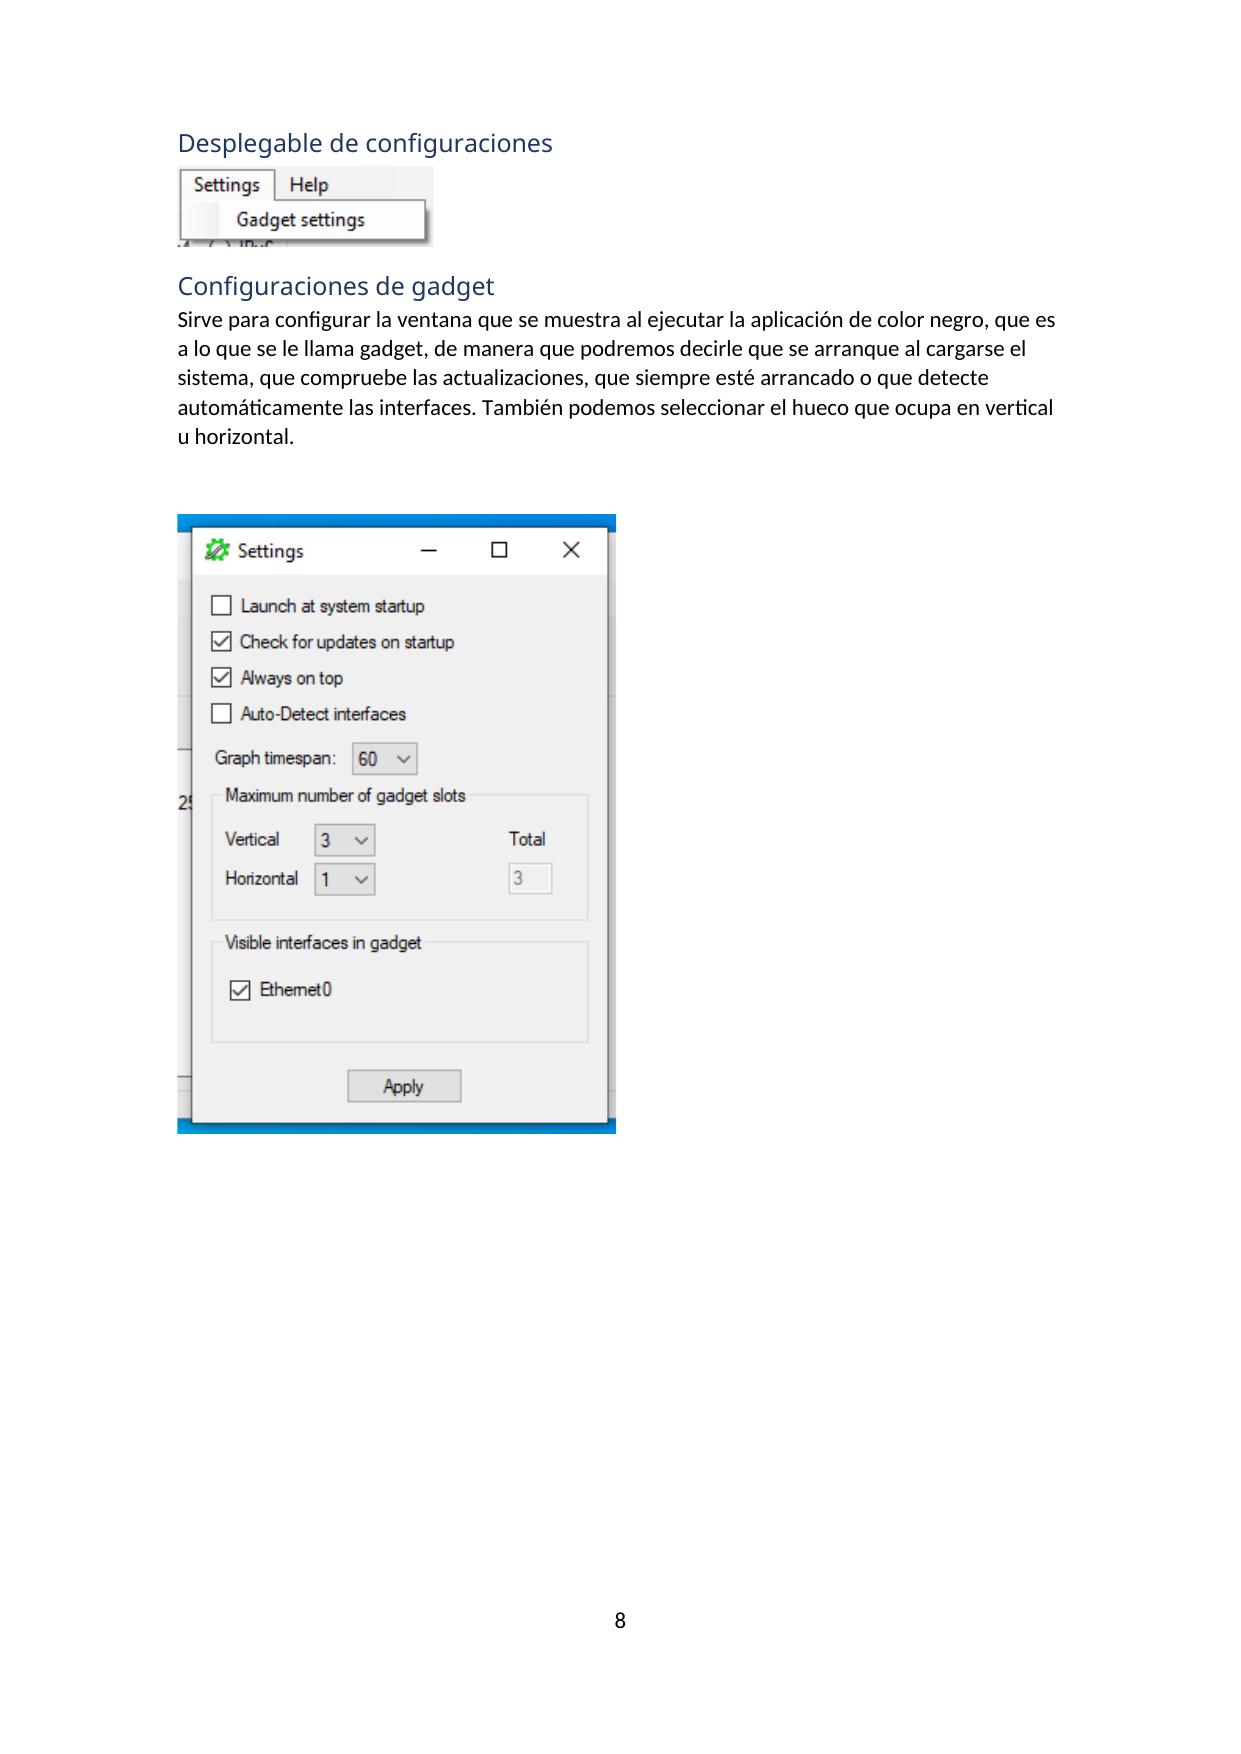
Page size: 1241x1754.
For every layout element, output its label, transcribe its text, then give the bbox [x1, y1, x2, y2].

subtitle Configuraciones de gadget [177, 269, 1063, 303]
subtitle Desplegable de configuraciones [177, 125, 1063, 159]
text Sirve para configurar la ventana que se muestra al ejecutar la aplicación de color negro, que es a lo que se le llama gadget, de manera que podremos decirle que se arranque al cargarse el sistema, que compruebe las actualizaciones, que siempre esté arrancado o que detecte automáticamente las interfaces. También podemos seleccionar el hueco que ocupa en vertical u horizontal. [177, 305, 1063, 450]
